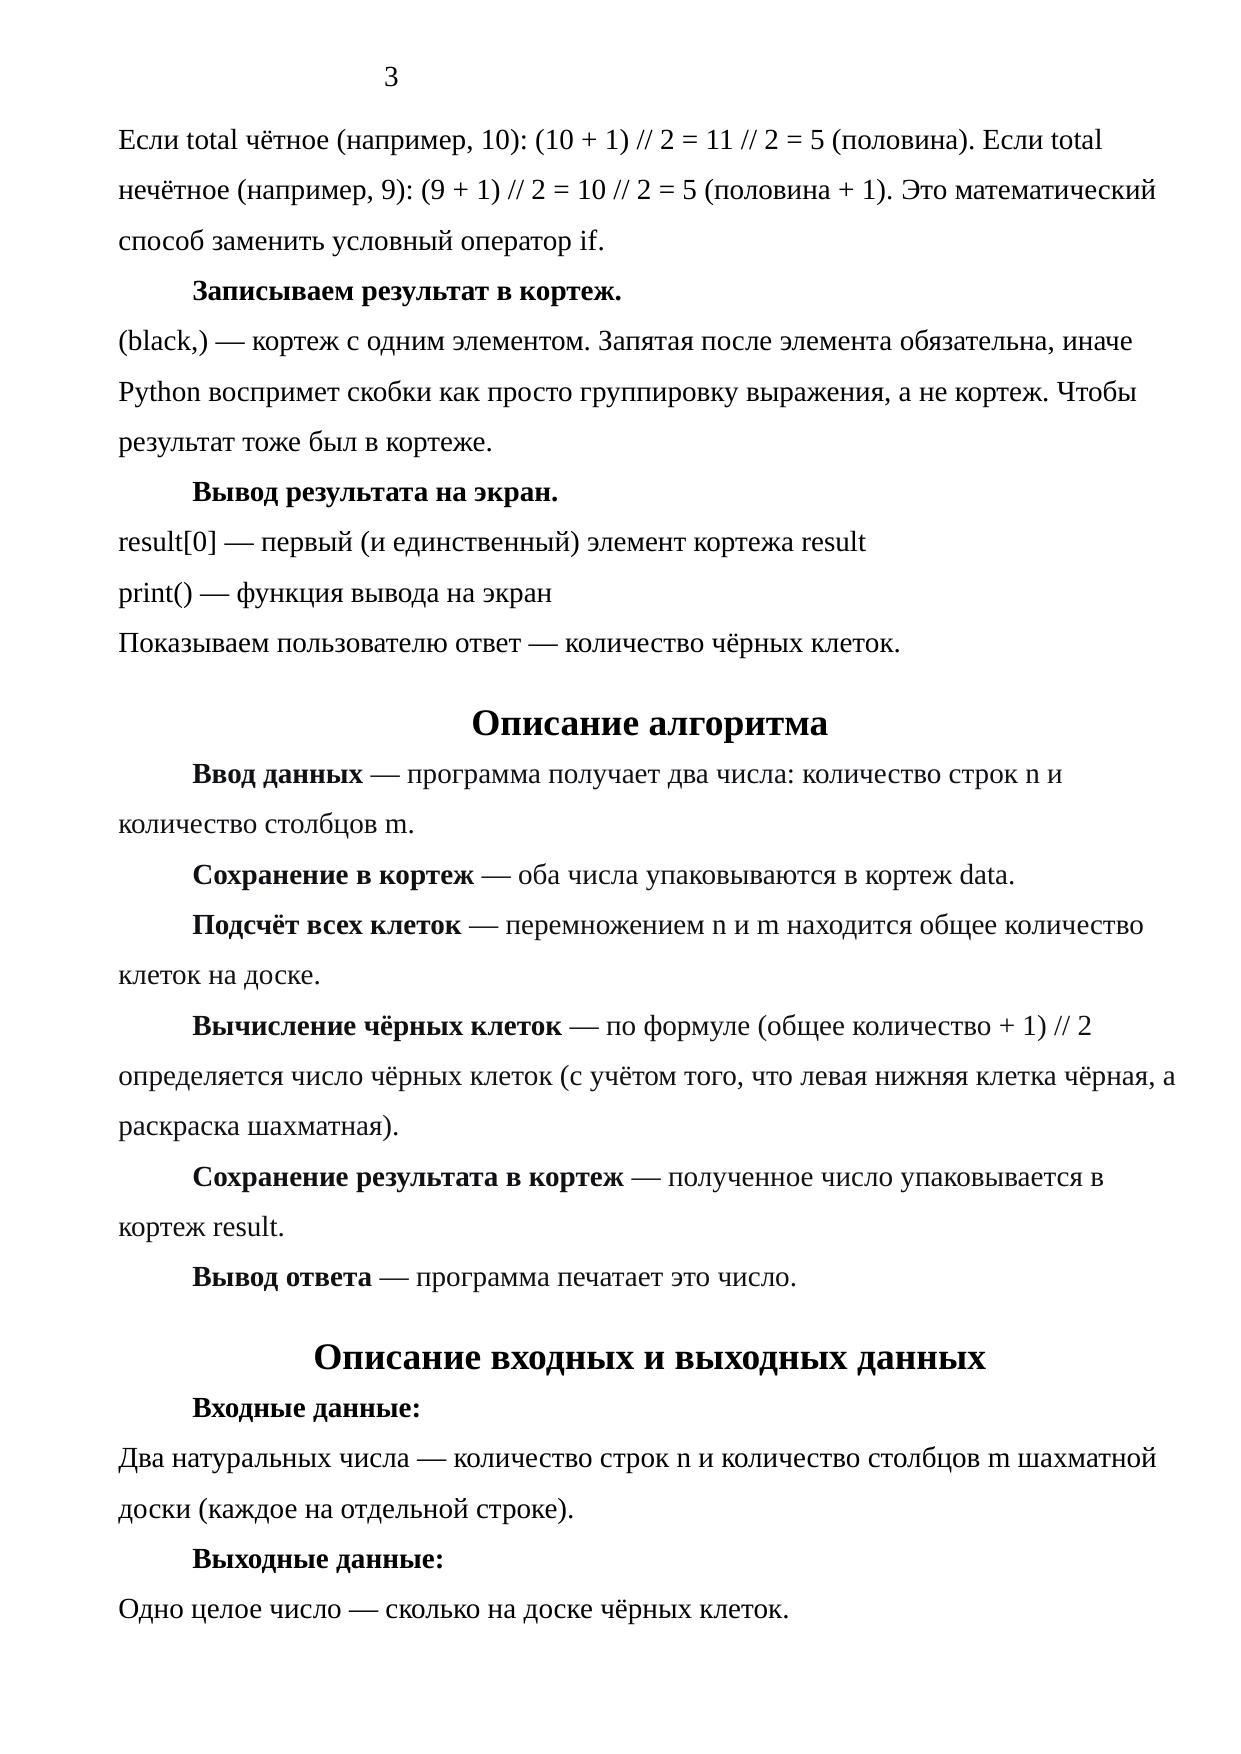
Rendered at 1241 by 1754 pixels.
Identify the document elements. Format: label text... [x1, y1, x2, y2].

text Ввод данных — программа получает два числа: количество строк n и количество столбцов m. [118, 756, 1181, 840]
list result[0] — первый (и единственный) элемент кортежа result [118, 524, 1181, 558]
list Если total чётное (например, 10): (10 + 1) // 2 = 11 // 2 = 5 (половина). Если total нечётное (например, 9): (9 + 1) // 2 = 10 // 2 = 5 (половина + 1). Это математический способ заменить условный оператор if. [118, 122, 1181, 256]
text Подсчёт всех клеток — перемножением n и m находится общее количество клеток на доске. [118, 907, 1181, 991]
text Сохранение результата в кортеж — полученное число упаковывается в кортеж result. [118, 1159, 1181, 1242]
text Записываем результат в кортеж. [118, 273, 1181, 307]
subtitle Описание алгоритма [118, 701, 1181, 744]
subtitle Описание входных и выходных данных [118, 1334, 1181, 1378]
text Выходные данные: Одно целое число — сколько на доске чёрных клеток. [118, 1541, 1181, 1625]
list print() — функция вывода на экран Показываем пользователю ответ — количество чёрных клеток. [118, 575, 1181, 659]
text Вывод ответа — программа печатает это число. [118, 1259, 1181, 1293]
text Сохранение в кортеж — оба числа упаковываются в кортеж data. [118, 857, 1181, 890]
list (black,) — кортеж с одним элементом. Запятая после элемента обязательна, иначе Python воспримет скобки как просто группировку выражения, а не кортеж. Чтобы результат тоже был в кортеже. Вывод результата на экран. [118, 323, 1181, 508]
text Вычисление чёрных клеток — по формуле (общее количество + 1) // 2 определяется число чёрных клеток (с учётом того, что левая нижняя клетка чёрная, а раскраска шахматная). [118, 1008, 1181, 1142]
text Входные данные: Два натуральных числа — количество строк n и количество столбцов m шахматной доски (каждое на отдельной строке). [118, 1390, 1181, 1524]
